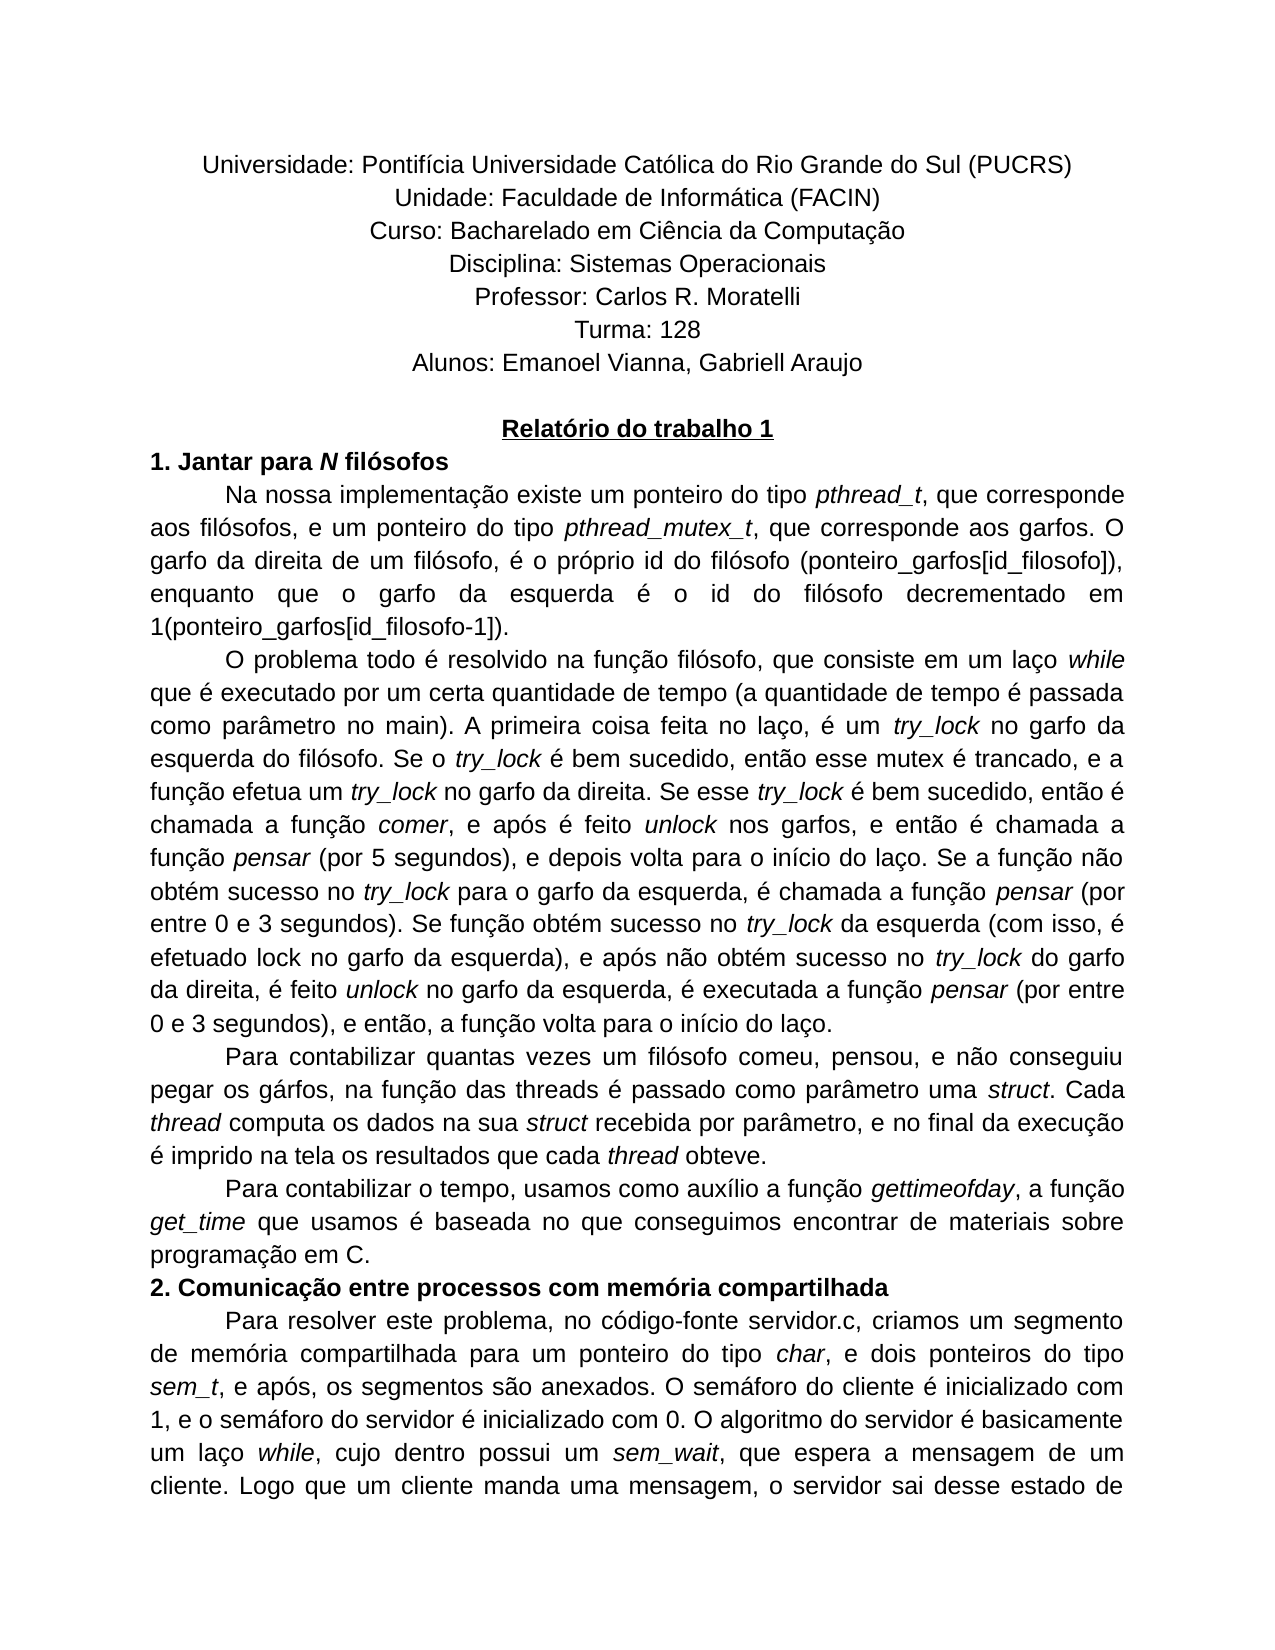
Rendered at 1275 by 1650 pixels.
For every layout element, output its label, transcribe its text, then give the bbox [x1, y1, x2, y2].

text O problema todo é resolvido na função filósofo, que consiste em um laço while que é executado por um certa quantidade de tempo (a quantidade de tempo é passada como parâmetro no main). A primeira coisa feita no laço, é um try_lock no garfo da esquerda do filósofo. Se o try_lock é bem sucedido, então esse mutex é trancado, e a função efetua um try_lock no garfo da direita. Se esse try_lock é bem sucedido, então é chamada a função comer, e após é feito unlock nos garfos, e então é chamada a função pensar (por 5 segundos), e depois volta para o início do laço. Se a função não obtém sucesso no try_lock para o garfo da esquerda, é chamada a função pensar (por entre 0 e 3 segundos). Se função obtém sucesso no try_lock da esquerda (com isso, é efetuado lock no garfo da esquerda), e após não obtém sucesso no try_lock do garfo da direita, é feito unlock no garfo da esquerda, é executada a função pensar (por entre 0 e 3 segundos), e então, a função volta para o início do laço. [150, 645, 1125, 1037]
text 2. Comunicação entre processos com memória compartilhada [150, 1273, 1125, 1301]
text Para resolver este problema, no código-fonte servidor.c, criamos um segmento de memória compartilhada para um ponteiro do tipo char, e dois ponteiros do tipo sem_t, e após, os segmentos são anexados. O semáforo do cliente é inicializado com 1, e o semáforo do servidor é inicializado com 0. O algoritmo do servidor é basicamente um laço while, cujo dentro possui um sem_wait, que espera a mensagem de um cliente. Logo que um cliente manda uma mensagem, o servidor sai desse estado de [150, 1306, 1125, 1499]
text Professor: Carlos R. Moratelli [150, 282, 1125, 311]
text Unidade: Faculdade de Informática (FACIN) [150, 183, 1125, 212]
text Para contabilizar quantas vezes um filósofo comeu, pensou, e não conseguiu pegar os gárfos, na função das threads é passado como parâmetro uma struct. Cada thread computa os dados na sua struct recebida por parâmetro, e no final da execução é imprido na tela os resultados que cada thread obteve. [150, 1042, 1125, 1169]
text Curso: Bacharelado em Ciência da Computação [150, 216, 1125, 245]
text 1. Jantar para N filósofos [150, 447, 1125, 476]
text Relatório do trabalho 1 [150, 414, 1125, 443]
text Universidade: Pontifícia Universidade Católica do Rio Grande do Sul (PUCRS) [150, 150, 1125, 179]
text Na nossa implementação existe um ponteiro do tipo pthread_t, que corresponde aos filósofos, e um ponteiro do tipo pthread_mutex_t, que corresponde aos garfos. O garfo da direita de um filósofo, é o próprio id do filósofo (ponteiro_garfos[id_filosofo]), enquanto que o garfo da esquerda é o id do filósofo decrementado em 1(ponteiro_garfos[id_filosofo-1]). [150, 480, 1125, 641]
text Alunos: Emanoel Vianna, Gabriell Araujo [150, 348, 1125, 377]
text Disciplina: Sistemas Operacionais [150, 249, 1125, 278]
text Turma: 128 [150, 315, 1125, 344]
text Para contabilizar o tempo, usamos como auxílio a função gettimeofday, a função get_time que usamos é baseada no que conseguimos encontrar de materiais sobre programação em C. [150, 1174, 1125, 1268]
